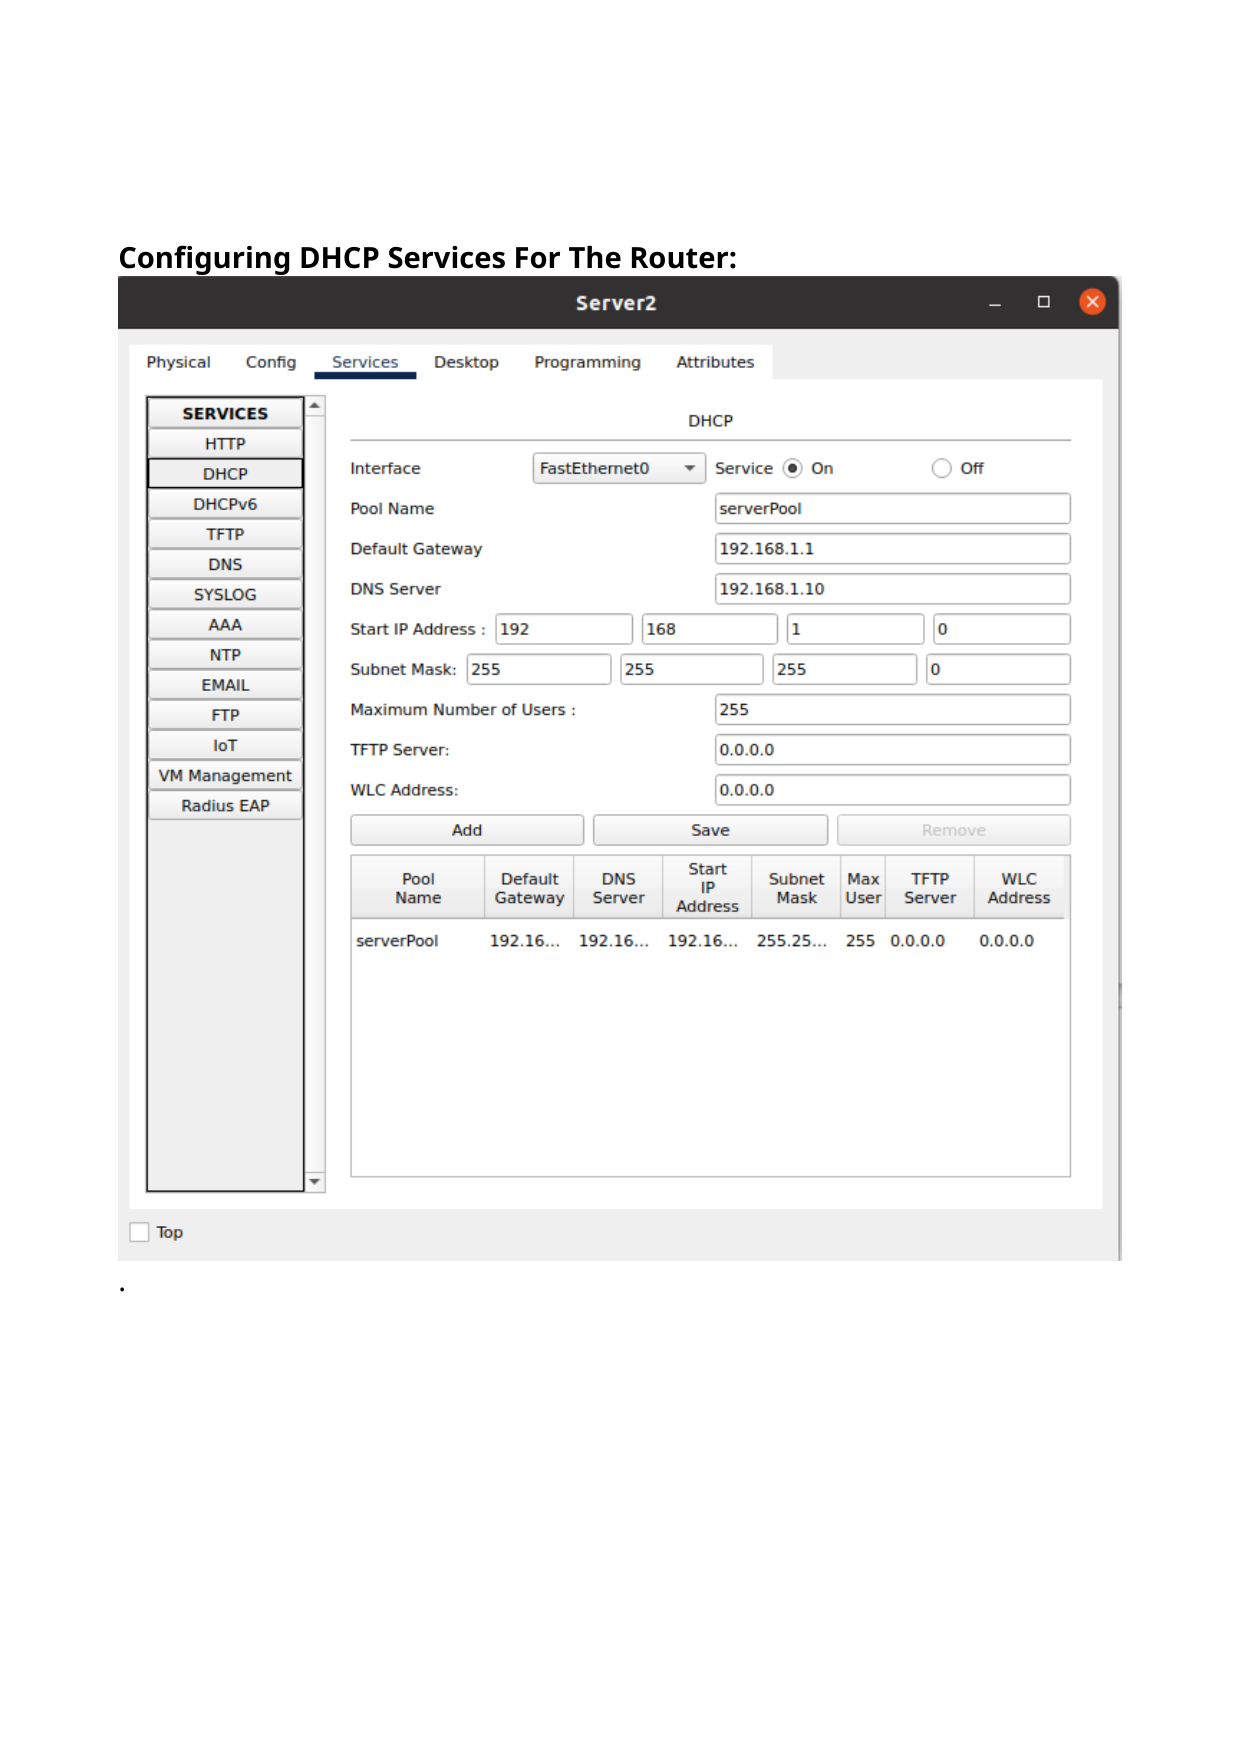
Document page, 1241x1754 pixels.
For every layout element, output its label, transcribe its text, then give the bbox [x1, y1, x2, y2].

text . [118, 1261, 1122, 1300]
text Configuring DHCP Services For The Router: [118, 237, 1122, 276]
picture [118, 276, 1123, 1261]
